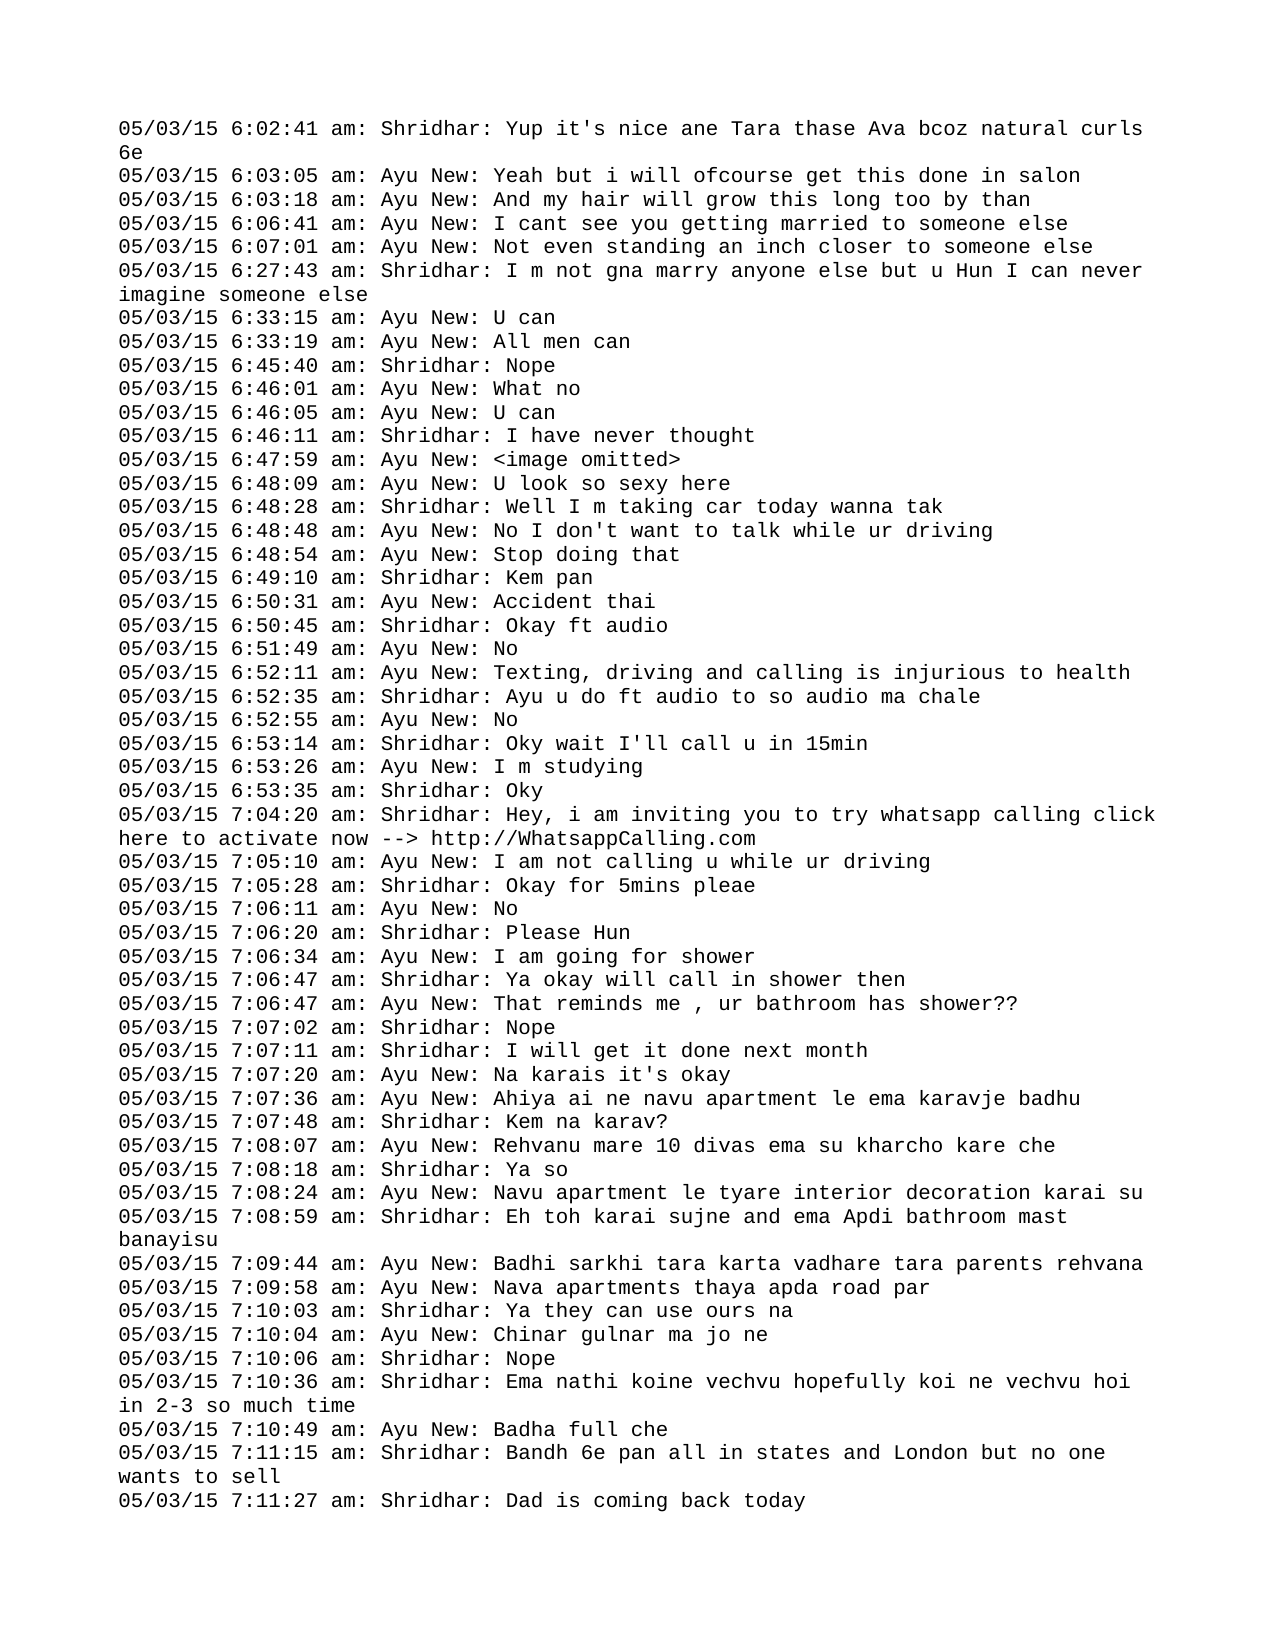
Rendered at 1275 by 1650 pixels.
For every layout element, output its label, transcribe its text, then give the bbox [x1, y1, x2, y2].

text 05/03/15 6:33:15 am: Ayu New: U can [118, 307, 1157, 331]
text 05/03/15 6:33:19 am: Ayu New: All men can [118, 331, 1157, 354]
text 05/03/15 6:46:11 am: Shridhar: I have never thought [118, 426, 1157, 449]
text 05/03/15 6:50:31 am: Ayu New: Accident thai [118, 591, 1157, 615]
text 05/03/15 7:10:36 am: Shridhar: Ema nathi koine vechvu hopefully koi ne vechvu hoi in 2-3 so much time [118, 1371, 1157, 1419]
text 05/03/15 6:06:41 am: Ayu New: I cant see you getting married to someone else [118, 213, 1157, 236]
text 05/03/15 6:51:49 am: Ayu New: No [118, 638, 1157, 662]
text 05/03/15 6:03:05 am: Ayu New: Yeah but i will ofcourse get this done in salon [118, 165, 1157, 189]
text 05/03/15 6:02:41 am: Shridhar: Yup it's nice ane Tara thase Ava bcoz natural curls 6e [118, 118, 1157, 165]
text 05/03/15 6:07:01 am: Ayu New: Not even standing an inch closer to someone else [118, 236, 1157, 260]
text 05/03/15 6:48:09 am: Ayu New: U look so sexy here [118, 473, 1157, 496]
text 05/03/15 7:10:06 am: Shridhar: Nope [118, 1348, 1157, 1371]
text 05/03/15 7:07:20 am: Ayu New: Na karais it's okay [118, 1064, 1157, 1088]
text 05/03/15 6:53:35 am: Shridhar: Oky [118, 780, 1157, 804]
text 05/03/15 6:46:05 am: Ayu New: U can [118, 402, 1157, 426]
text 05/03/15 7:09:44 am: Ayu New: Badhi sarkhi tara karta vadhare tara parents rehvana [118, 1253, 1157, 1277]
text 05/03/15 6:48:54 am: Ayu New: Stop doing that [118, 544, 1157, 567]
text 05/03/15 7:09:58 am: Ayu New: Nava apartments thaya apda road par [118, 1277, 1157, 1300]
text 05/03/15 6:03:18 am: Ayu New: And my hair will grow this long too by than [118, 189, 1157, 213]
text 05/03/15 7:11:27 am: Shridhar: Dad is coming back today [118, 1489, 1157, 1513]
text 05/03/15 7:06:47 am: Ayu New: That reminds me , ur bathroom has shower?? [118, 993, 1157, 1017]
text 05/03/15 7:10:04 am: Ayu New: Chinar gulnar ma jo ne [118, 1324, 1157, 1348]
text 05/03/15 6:53:26 am: Ayu New: I m studying [118, 757, 1157, 780]
text 05/03/15 7:07:02 am: Shridhar: Nope [118, 1017, 1157, 1040]
text 05/03/15 7:08:18 am: Shridhar: Ya so [118, 1158, 1157, 1182]
text 05/03/15 7:07:36 am: Ayu New: Ahiya ai ne navu apartment le ema karavje badhu [118, 1088, 1157, 1111]
text 05/03/15 7:08:24 am: Ayu New: Navu apartment le tyare interior decoration karai su [118, 1182, 1157, 1206]
text 05/03/15 6:50:45 am: Shridhar: Okay ft audio [118, 615, 1157, 638]
text 05/03/15 7:08:07 am: Ayu New: Rehvanu mare 10 divas ema su kharcho kare che [118, 1135, 1157, 1158]
text 05/03/15 6:48:48 am: Ayu New: No I don't want to talk while ur driving [118, 520, 1157, 544]
text 05/03/15 7:10:49 am: Ayu New: Badha full che [118, 1419, 1157, 1442]
text 05/03/15 6:47:59 am: Ayu New: <image omitted> [118, 449, 1157, 473]
text 05/03/15 6:52:55 am: Ayu New: No [118, 709, 1157, 733]
text 05/03/15 7:04:20 am: Shridhar: Hey, i am inviting you to try whatsapp calling click here to activate now --> http://WhatsappCalling.com [118, 804, 1157, 851]
text 05/03/15 7:07:48 am: Shridhar: Kem na karav? [118, 1111, 1157, 1135]
text 05/03/15 6:46:01 am: Ayu New: What no [118, 378, 1157, 402]
text 05/03/15 7:05:10 am: Ayu New: I am not calling u while ur driving [118, 851, 1157, 875]
text 05/03/15 7:06:20 am: Shridhar: Please Hun [118, 922, 1157, 946]
text 05/03/15 6:49:10 am: Shridhar: Kem pan [118, 567, 1157, 591]
text 05/03/15 7:10:03 am: Shridhar: Ya they can use ours na [118, 1300, 1157, 1324]
text 05/03/15 6:45:40 am: Shridhar: Nope [118, 354, 1157, 378]
text 05/03/15 7:06:47 am: Shridhar: Ya okay will call in shower then [118, 969, 1157, 993]
text 05/03/15 6:48:28 am: Shridhar: Well I m taking car today wanna tak [118, 496, 1157, 520]
text 05/03/15 6:27:43 am: Shridhar: I m not gna marry anyone else but u Hun I can never imagine someone else [118, 260, 1157, 307]
text 05/03/15 7:07:11 am: Shridhar: I will get it done next month [118, 1040, 1157, 1064]
text 05/03/15 7:08:59 am: Shridhar: Eh toh karai sujne and ema Apdi bathroom mast banayisu [118, 1206, 1157, 1253]
text 05/03/15 7:05:28 am: Shridhar: Okay for 5mins pleae [118, 875, 1157, 898]
text 05/03/15 6:52:11 am: Ayu New: Texting, driving and calling is injurious to health [118, 662, 1157, 686]
text 05/03/15 6:52:35 am: Shridhar: Ayu u do ft audio to so audio ma chale [118, 686, 1157, 709]
text 05/03/15 7:06:11 am: Ayu New: No [118, 898, 1157, 922]
text 05/03/15 7:06:34 am: Ayu New: I am going for shower [118, 946, 1157, 969]
text 05/03/15 6:53:14 am: Shridhar: Oky wait I'll call u in 15min [118, 733, 1157, 757]
text 05/03/15 7:11:15 am: Shridhar: Bandh 6e pan all in states and London but no one wants to sell [118, 1442, 1157, 1489]
